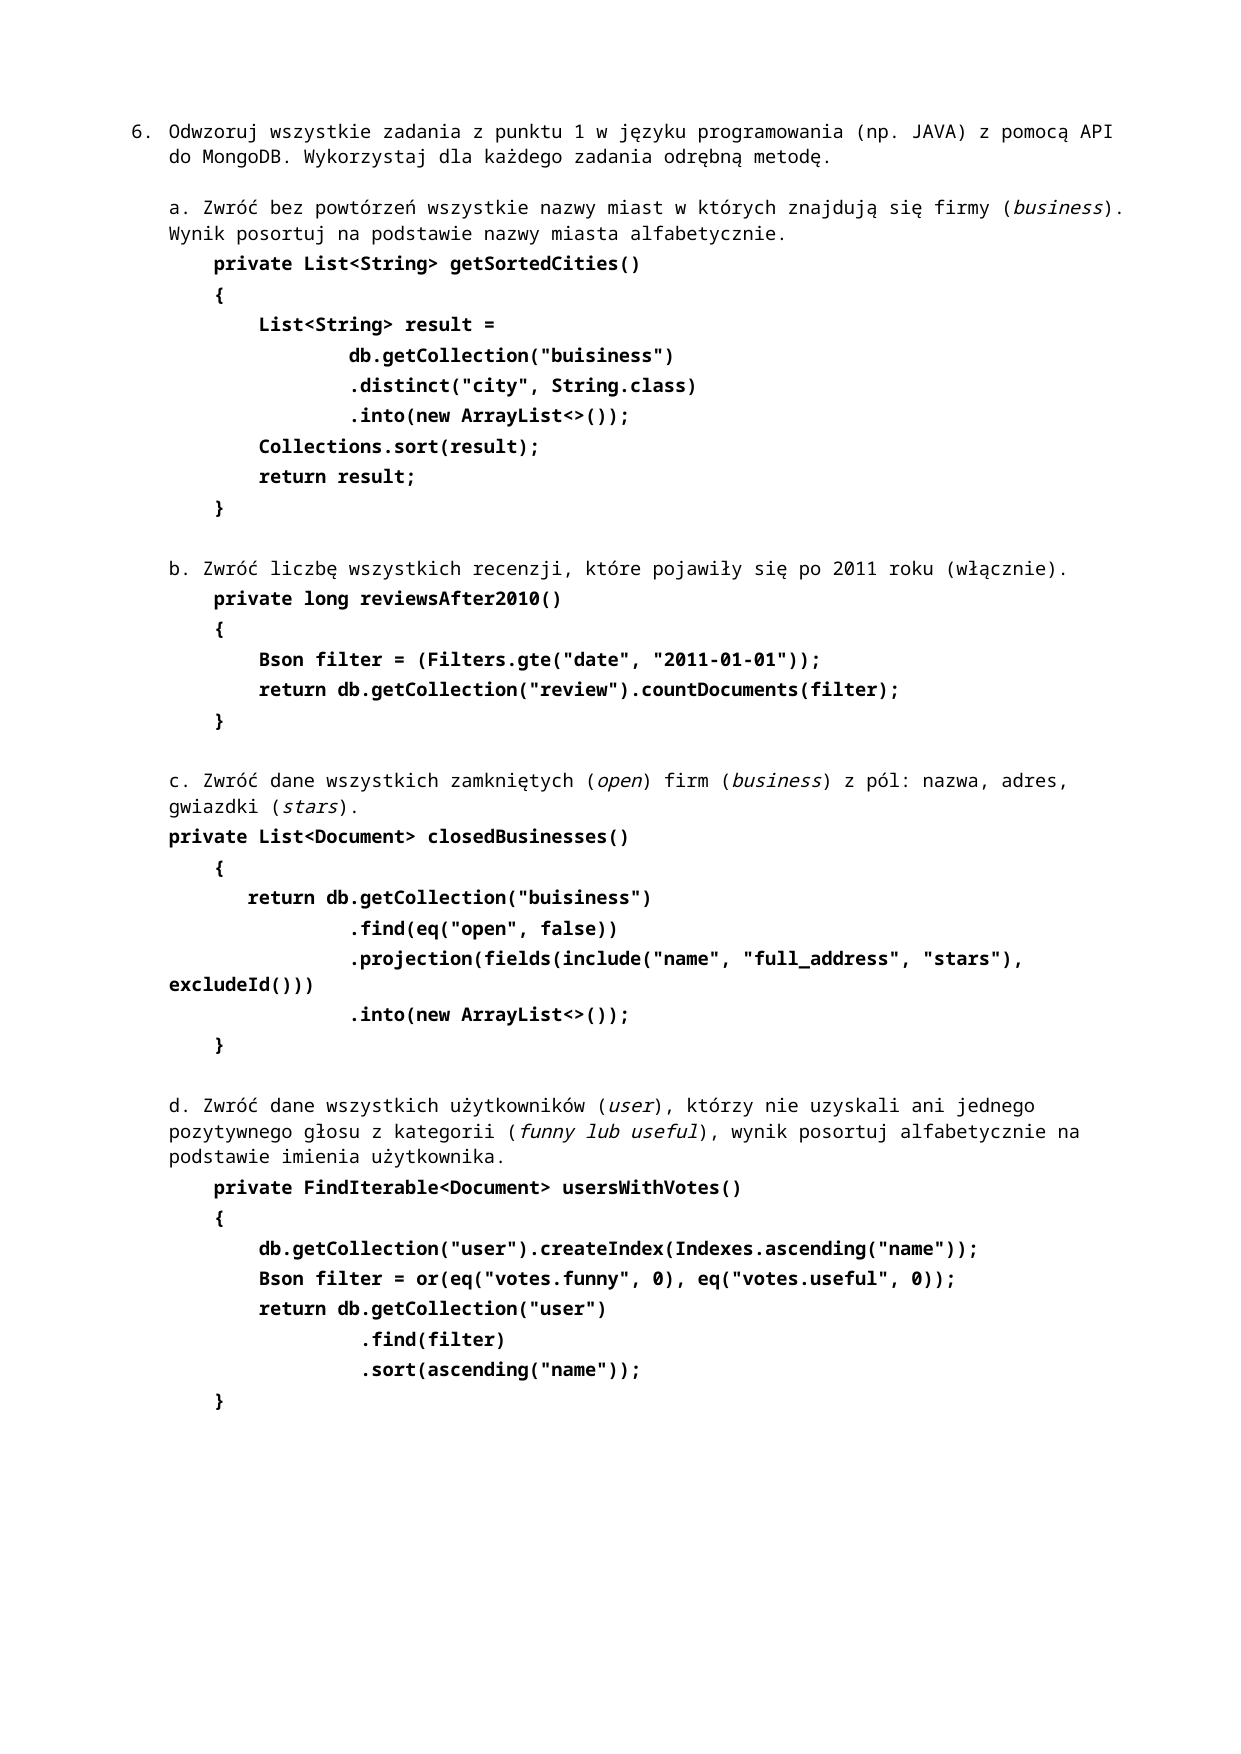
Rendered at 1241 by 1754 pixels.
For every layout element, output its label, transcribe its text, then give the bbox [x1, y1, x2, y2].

list return db.getCollection("buisiness") [131, 884, 1146, 910]
list } [131, 707, 1146, 732]
list return db.getCollection("review").countDocuments(filter); [131, 676, 1146, 702]
list { [131, 1204, 1146, 1230]
list .sort(ascending("name")); [131, 1356, 1146, 1382]
list return db.getCollection("user") [131, 1296, 1146, 1321]
list Bson filter = (Filters.gte("date", "2011-01-01")); [131, 646, 1146, 672]
list b. Zwróć liczbę wszystkich recenzji, które pojawiły się po 2011 roku (włącznie). [131, 555, 1146, 580]
list { [131, 616, 1146, 641]
list .into(new ArrayList<>()); [131, 1001, 1146, 1027]
list .into(new ArrayList<>()); [131, 403, 1146, 428]
list List<String> result = [131, 311, 1146, 337]
list } [131, 1032, 1146, 1057]
list db.getCollection("buisiness") [131, 342, 1146, 367]
list .find(filter) [131, 1326, 1146, 1352]
list return result; [131, 463, 1146, 489]
list .projection(fields(include("name", "full_address", "stars"), excludeId())) [131, 945, 1146, 996]
list } [131, 494, 1146, 519]
list private List<Document> closedBusinesses() [131, 824, 1146, 849]
list private FindIterable<Document> usersWithVotes() [131, 1174, 1146, 1199]
list db.getCollection("user").createIndex(Indexes.ascending("name")); [131, 1235, 1146, 1260]
list d. Zwróć dane wszystkich użytkowników (user), którzy nie uzyskali ani jednego pozytywnego głosu z kategorii (funny lub useful), wynik posortuj alfabetycznie na podstawie imienia użytkownika. [131, 1092, 1146, 1169]
list { [131, 281, 1146, 307]
list private long reviewsAfter2010() [131, 585, 1146, 611]
list { [131, 854, 1146, 879]
list c. Zwróć dane wszystkich zamkniętych (open) firm (business) z pól: nazwa, adres, gwiazdki (stars). [131, 768, 1146, 819]
list .distinct("city", String.class) [131, 372, 1146, 398]
list Collections.sort(result); [131, 433, 1146, 459]
list a. Zwróć bez powtórzeń wszystkie nazwy miast w których znajdują się firmy (business). Wynik posortuj na podstawie nazwy miasta alfabetycznie. [131, 195, 1146, 246]
list Bson filter = or(eq("votes.funny", 0), eq("votes.useful", 0)); [131, 1265, 1146, 1291]
list } [131, 1387, 1146, 1412]
list .find(eq("open", false)) [131, 915, 1146, 940]
list private List<String> getSortedCities() [131, 251, 1146, 276]
list Odwzoruj wszystkie zadania z punktu 1 w języku programowania (np. JAVA) z pomocą API do MongoDB. Wykorzystaj dla każdego zadania odrębną metodę. [131, 118, 1146, 169]
